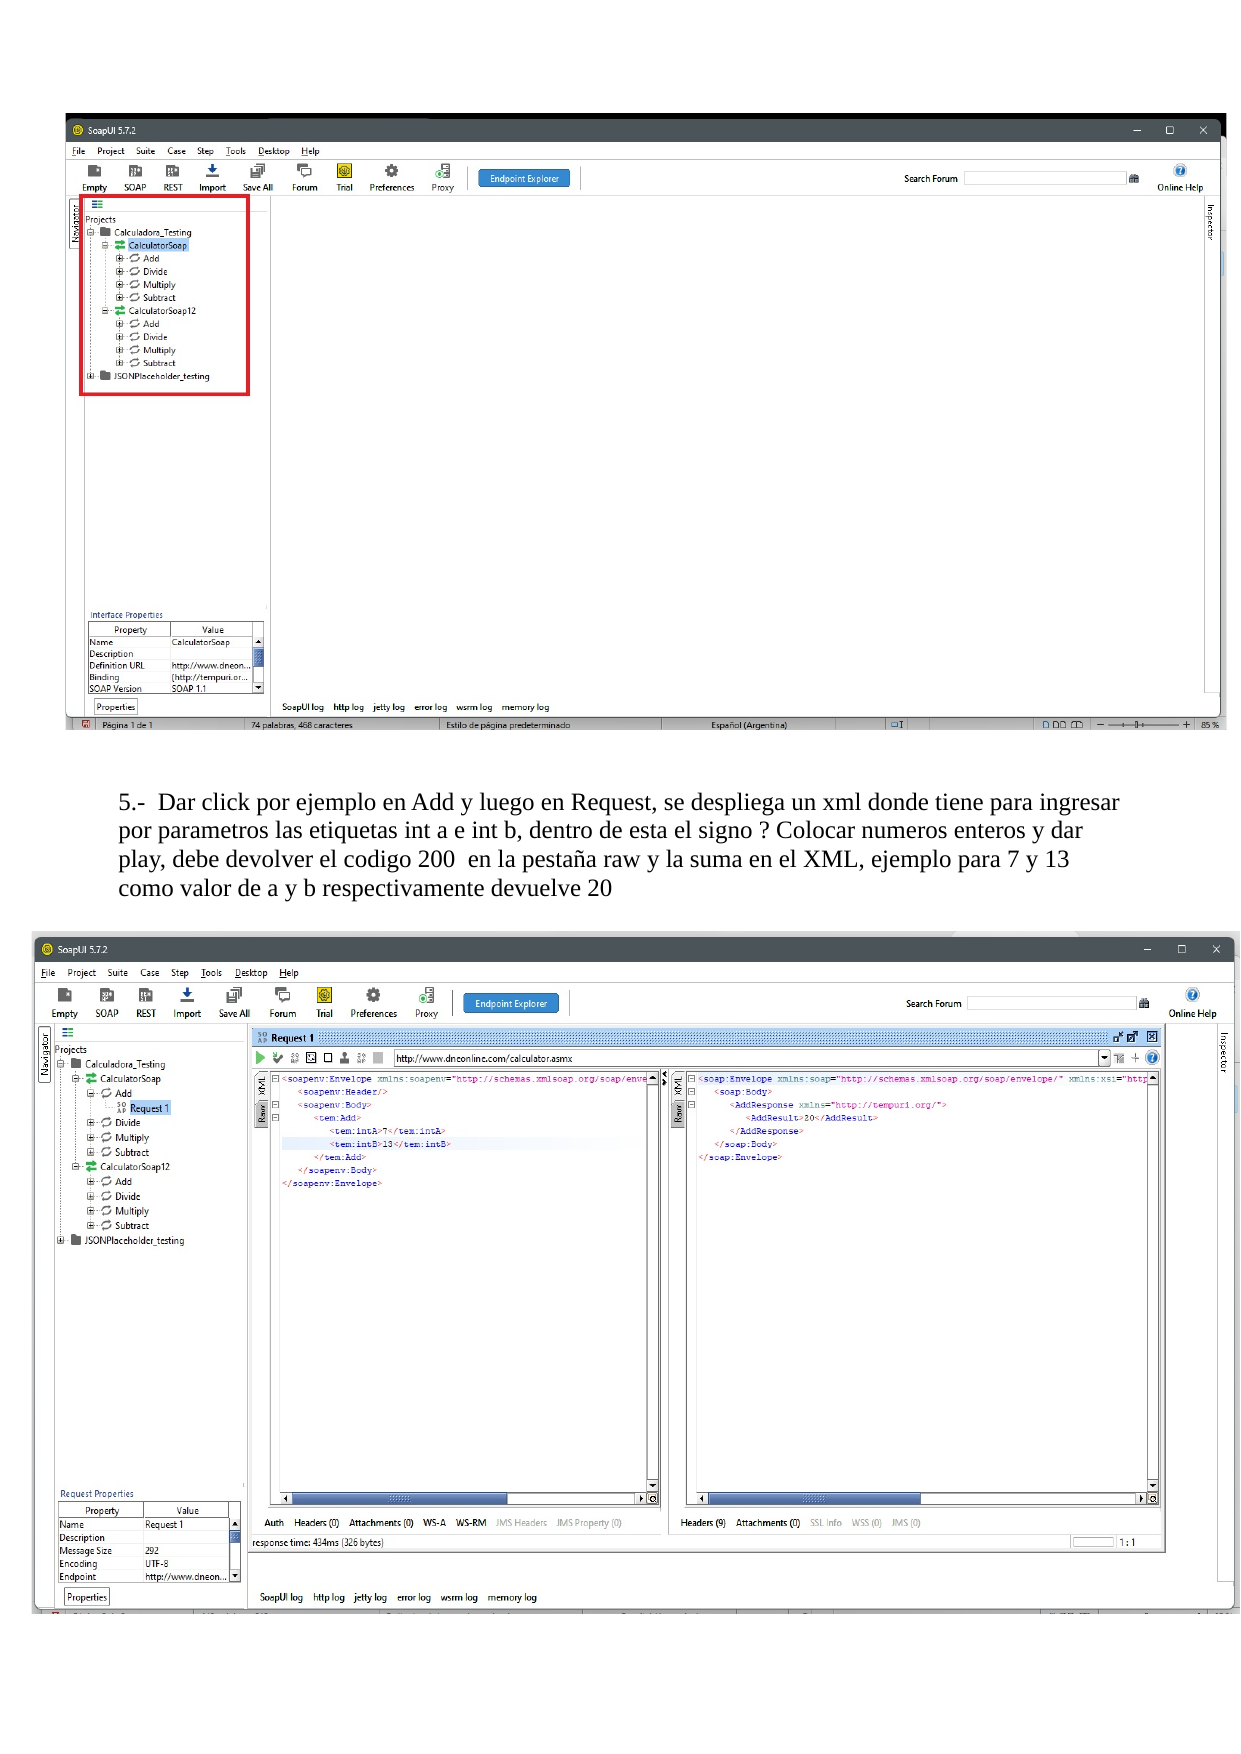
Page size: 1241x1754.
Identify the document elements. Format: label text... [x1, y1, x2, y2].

text 5.- Dar click por ejemplo en Add y luego en Request, se despliega un xml donde tiene para ingresar por parametros las etiquetas int a e int b, dentro de esta el signo ? Colocar numeros enteros y dar play, debe devolver el codigo 200 en la pestaña raw y la suma en el XML, ejemplo para 7 y 13 como valor de a y b respectivamente devuelve 20 [118, 787, 1122, 902]
picture [65, 113, 1227, 730]
picture [31, 931, 1240, 1614]
